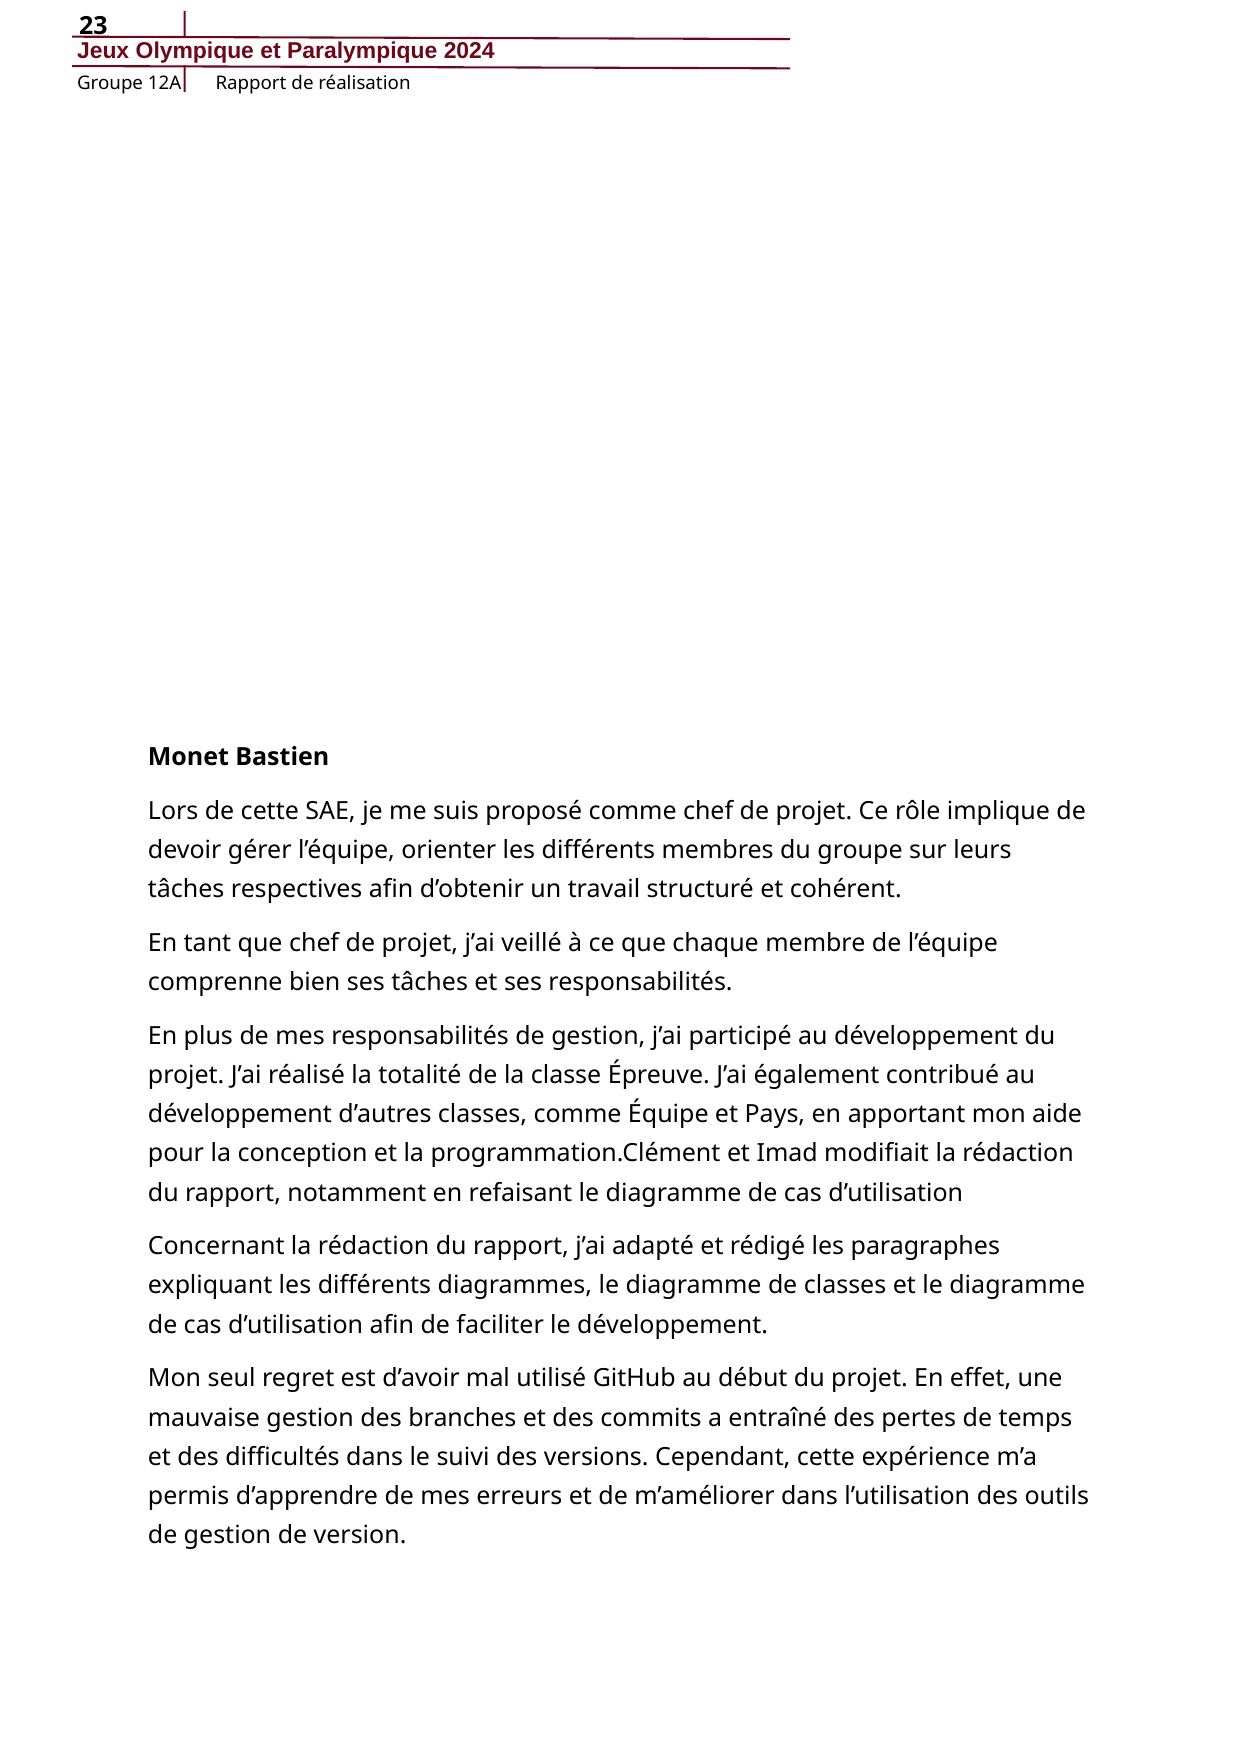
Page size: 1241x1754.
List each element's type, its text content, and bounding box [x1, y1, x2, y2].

text Monet Bastien [148, 739, 1093, 773]
text En plus de mes responsabilités de gestion, j’ai participé au développement du projet. J’ai réalisé la totalité de la classe Épreuve. J’ai également contribué au développement d’autres classes, comme Équipe et Pays, en apportant mon aide pour la conception et la programmation.Clément et Imad modifiait la rédaction du rapport, notamment en refaisant le diagramme de cas d’utilisation [148, 1018, 1093, 1208]
text Lors de cette SAE, je me suis proposé comme chef de projet. Ce rôle implique de devoir gérer l’équipe, orienter les différents membres du groupe sur leurs tâches respectives afin d’obtenir un travail structuré et cohérent. [148, 793, 1093, 905]
text Mon seul regret est d’avoir mal utilisé GitHub au début du projet. En effet, une mauvaise gestion des branches et des commits a entraîné des pertes de temps et des difficultés dans le suivi des versions. Cependant, cette expérience m’a permis d’apprendre de mes erreurs et de m’améliorer dans l’utilisation des outils de gestion de version. [148, 1360, 1093, 1551]
text Concernant la rédaction du rapport, j’ai adapté et rédigé les paragraphes expliquant les différents diagrammes, le diagramme de classes et le diagramme de cas d’utilisation afin de faciliter le développement. [148, 1228, 1093, 1340]
text En tant que chef de projet, j’ai veillé à ce que chaque membre de l’équipe comprenne bien ses tâches et ses responsabilités. [148, 925, 1093, 998]
